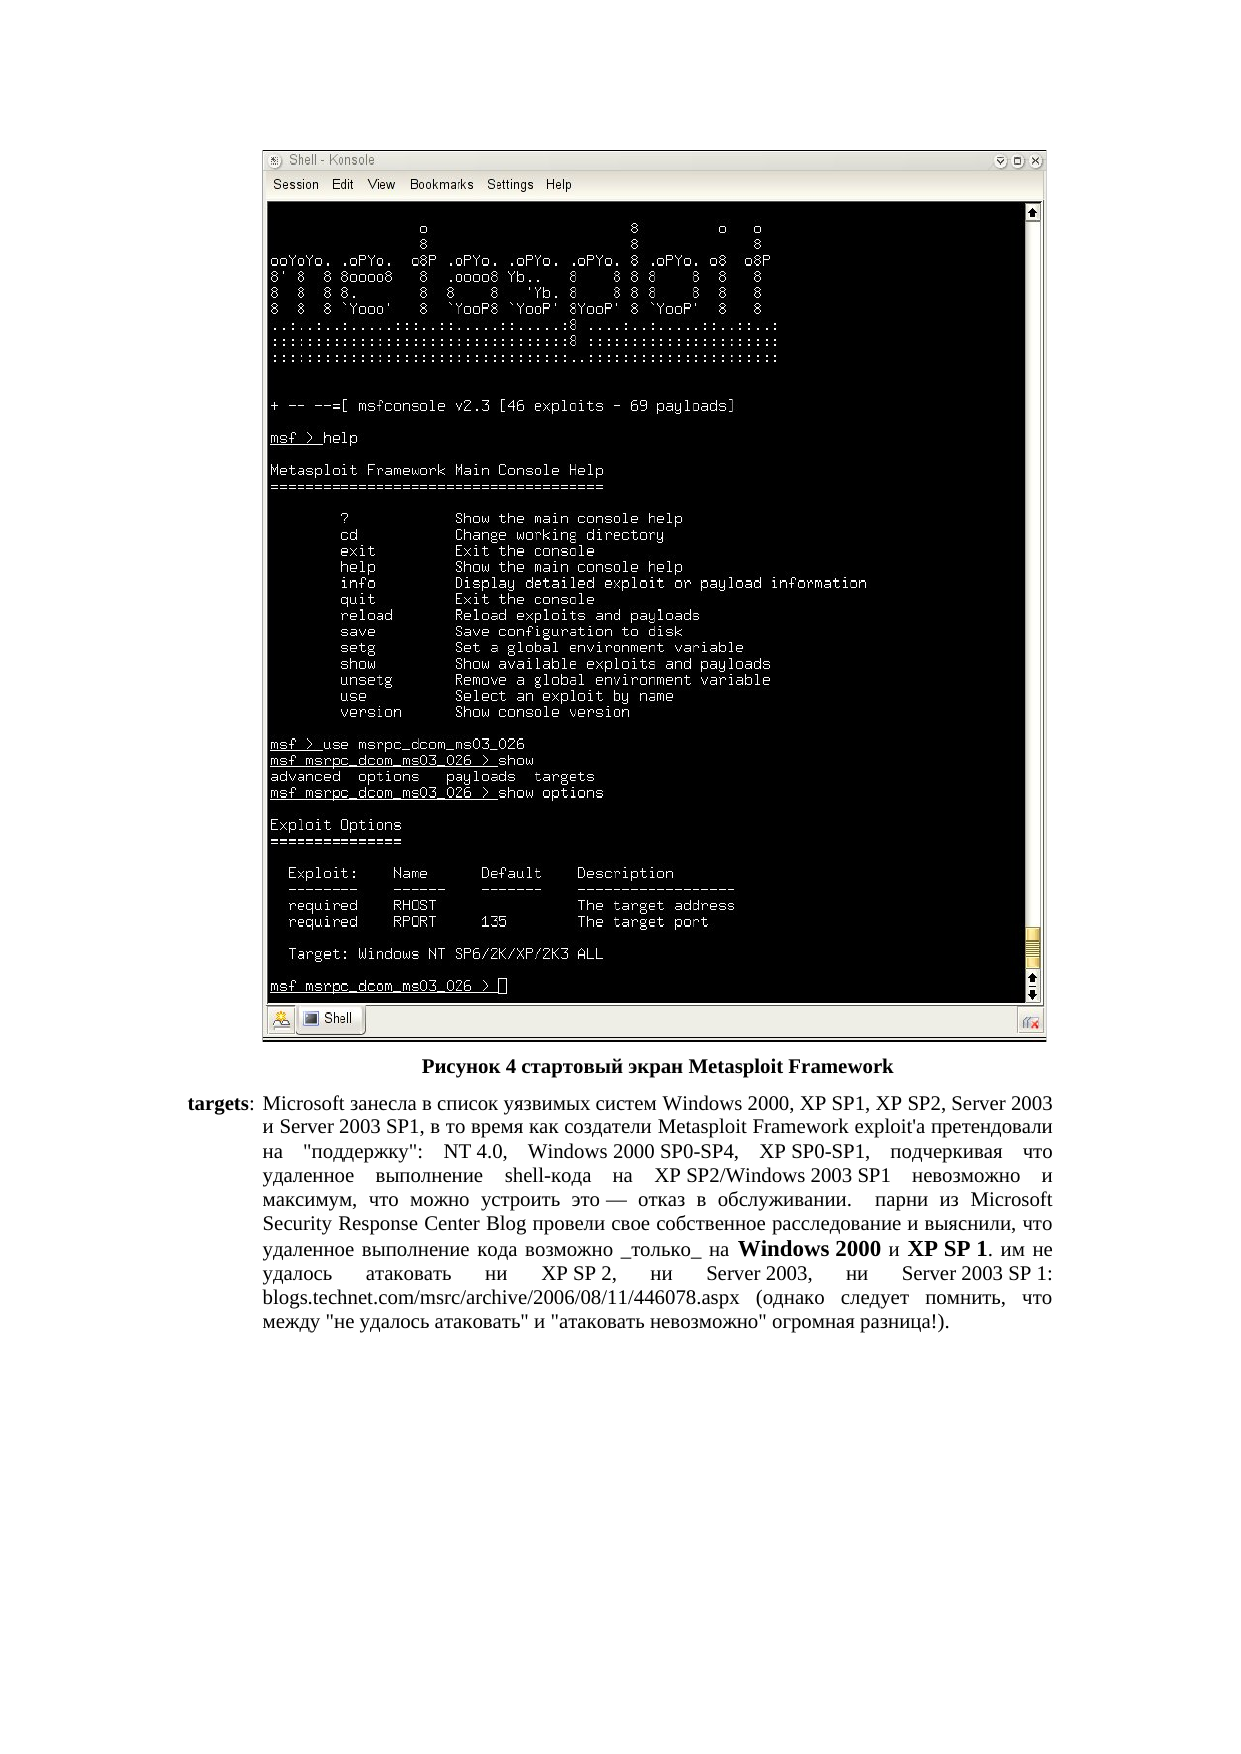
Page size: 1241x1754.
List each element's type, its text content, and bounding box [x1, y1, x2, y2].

picture [262, 150, 1047, 1042]
text targets: Microsoft занесла в список уязвимых систем Windows 2000, XP SP1, XP SP2, Server 2003 и Server 2003 SP1, в то время как создатели Metasploit Framework exploit'а претендовали на "поддержку": NT 4.0, Windows 2000 SP0-SP4, XP SP0-SP1, подчеркивая что удаленное выполнение shell-кода на XP SP2/Windows 2003 SP1 невозможно и максимум, что можно устроить это — отказ в обслуживании. неудачная атака вызывает перезагрузку Windows 2000 и остановку всех SMB-сервисов на XP. парни из Microsoft Security Response Center Blog провели свое собственное расследование и выяснили, что удаленное выполнение кода возможно _только_ на Windows 2000 и XP SP 1. им не удалось атаковать ни XP SP 2, ни Server 2003, ни Server 2003 SP 1: blogs.technet.com/msrc/archive/2006/08/11/446078.aspx (однако следует помнить, что между "не удалось атаковать" и "атаковать невозможно" огромная разница!). [187, 1090, 1053, 1333]
text Рисунок 4 стартовый экран Metasploit Framework [187, 1054, 1053, 1078]
